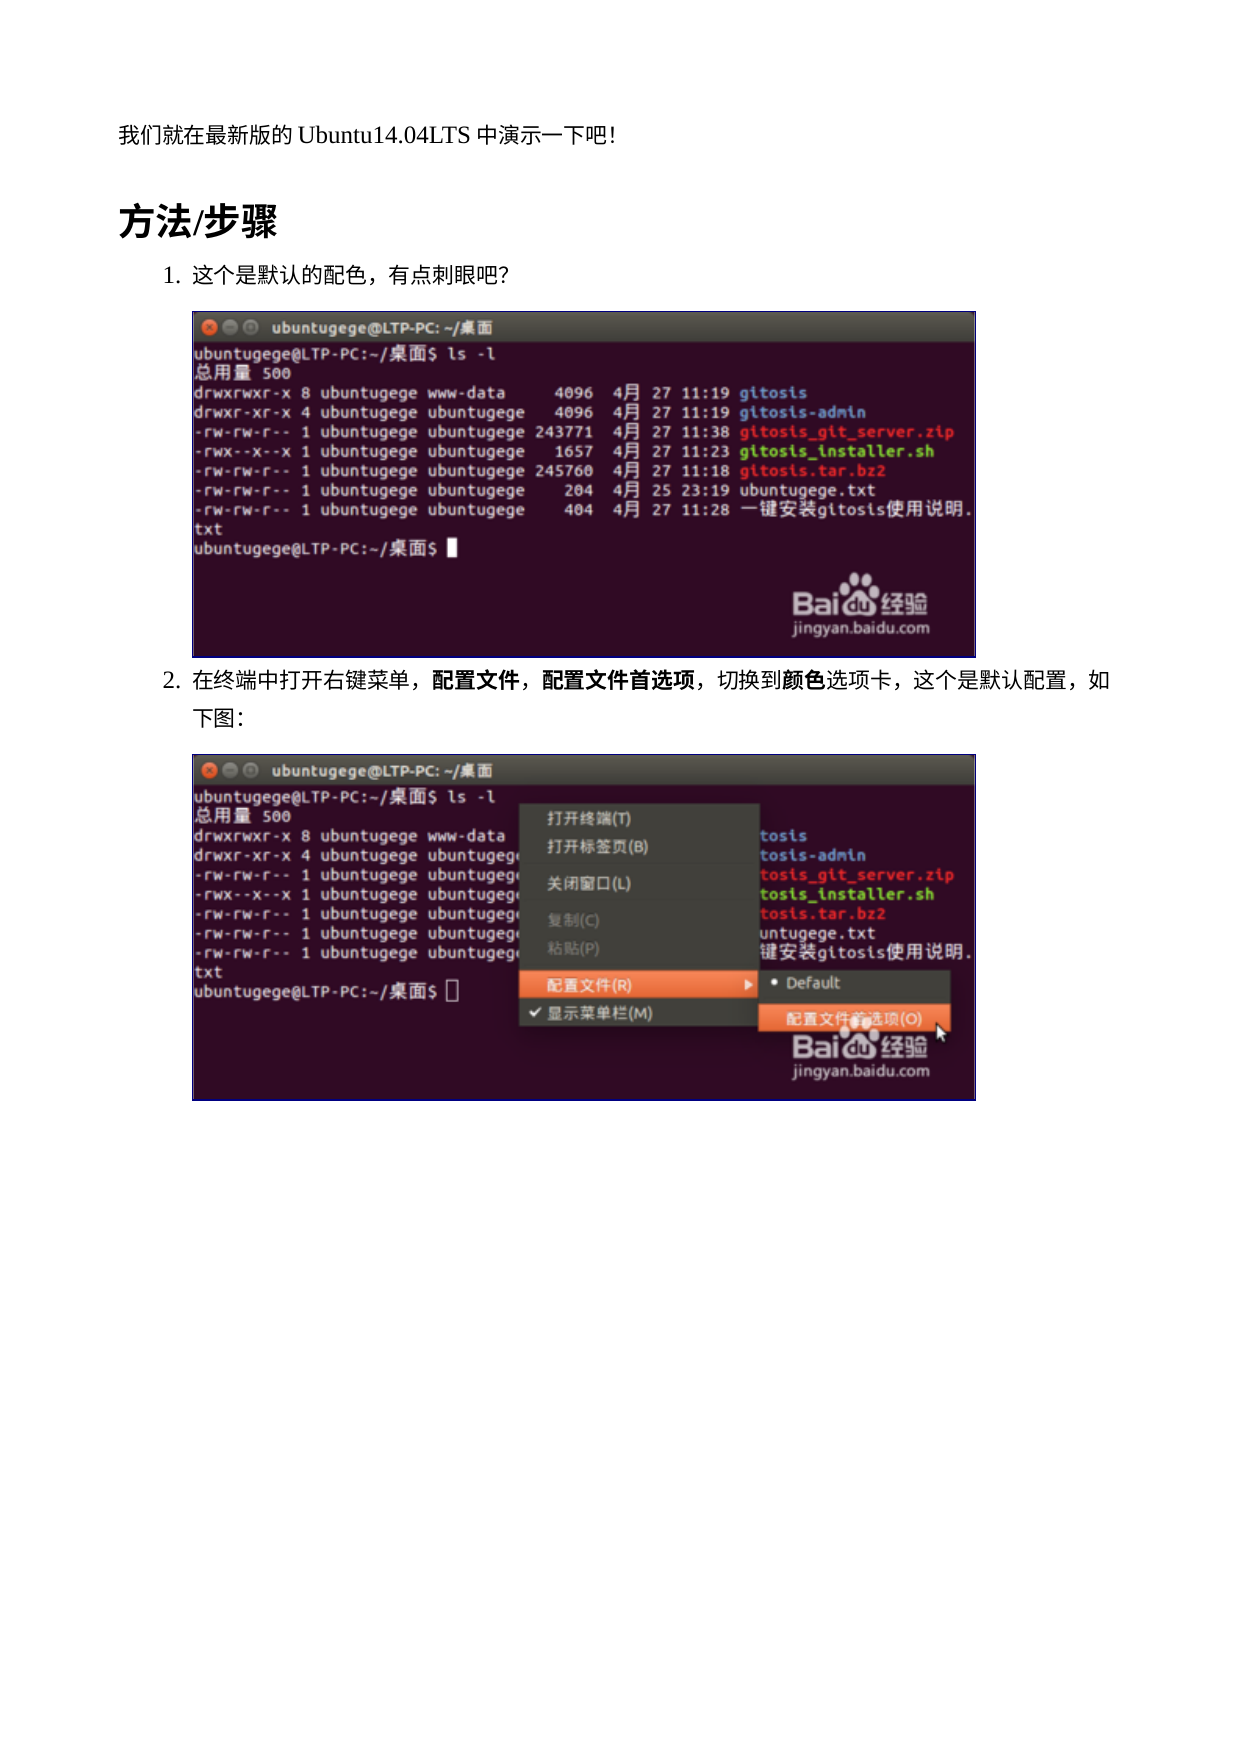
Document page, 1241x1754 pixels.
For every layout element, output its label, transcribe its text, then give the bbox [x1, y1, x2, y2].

picture [193, 312, 975, 656]
text 我们就在最新版的Ubuntu14.04LTS中演示一下吧！ [118, 118, 1122, 150]
picture [193, 755, 975, 1099]
subtitle 方法/步骤 [118, 191, 1122, 246]
list 在终端中打开右键菜单，配置文件，配置文件首选项，切换到颜色选项卡，这个是默认配置，如下图： [162, 663, 1122, 733]
list 这个是默认的配色，有点刺眼吧？ [162, 258, 1122, 290]
